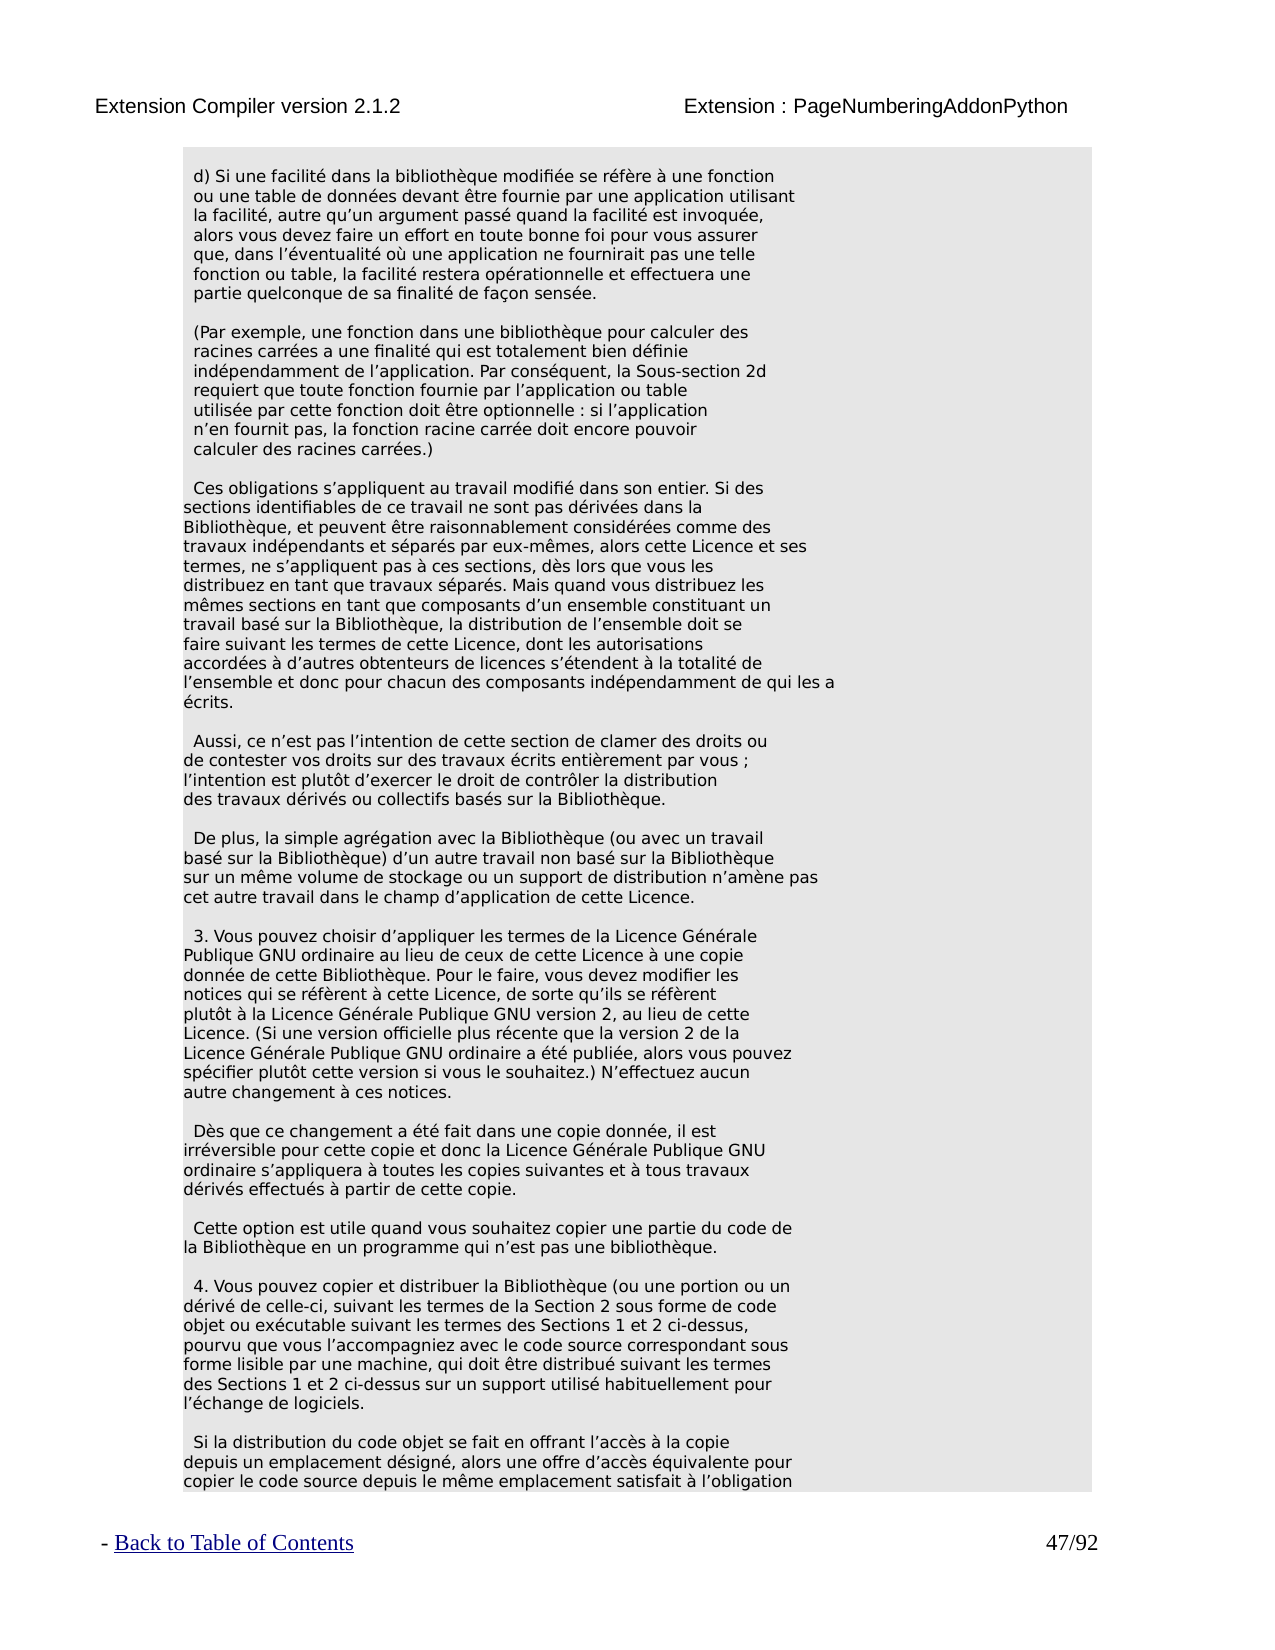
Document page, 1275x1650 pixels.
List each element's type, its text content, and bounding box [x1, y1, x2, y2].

text basé sur la Bibliothèque) d’un autre travail non basé sur la Bibliothèque [183, 849, 1092, 868]
text requiert que toute fonction fournie par l’application ou table [183, 381, 1092, 401]
text Ces obligations s’appliquent au travail modifié dans son entier. Si des [183, 479, 1092, 498]
text notices qui se réfèrent à cette Licence, de sorte qu’ils se réfèrent [183, 985, 1092, 1004]
text indépendamment de l’application. Par conséquent, la Sous-section 2d [183, 362, 1092, 381]
text 3. Vous pouvez choisir d’appliquer les termes de la Licence Générale [183, 927, 1092, 946]
text partie quelconque de sa finalité de façon sensée. [183, 284, 1092, 303]
text des travaux dérivés ou collectifs basés sur la Bibliothèque. [183, 790, 1092, 810]
text alors vous devez faire un effort en toute bonne foi pour vous assurer [183, 225, 1092, 245]
text ou une table de données devant être fournie par une application utilisant [183, 186, 1092, 206]
text objet ou exécutable suivant les termes des Sections 1 et 2 ci-dessus, [183, 1316, 1092, 1336]
text fonction ou table, la facilité restera opérationnelle et effectuera une [183, 264, 1092, 284]
text racines carrées a une finalité qui est totalement bien définie [183, 342, 1092, 362]
text plutôt à la Licence Générale Publique GNU version 2, au lieu de cette [183, 1004, 1092, 1024]
text 4. Vous pouvez copier et distribuer la Bibliothèque (ou une portion ou un [183, 1277, 1092, 1297]
text que, dans l’éventualité où une application ne fournirait pas une telle [183, 245, 1092, 264]
text irréversible pour cette copie et donc la Licence Générale Publique GNU [183, 1141, 1092, 1160]
text travaux indépendants et séparés par eux-mêmes, alors cette Licence et ses [183, 537, 1092, 557]
text termes, ne s’appliquent pas à ces sections, dès lors que vous les [183, 557, 1092, 576]
text sections identifiables de ce travail ne sont pas dérivées dans la [183, 498, 1092, 518]
text n’en fournit pas, la fonction racine carrée doit encore pouvoir [183, 420, 1092, 440]
text accordées à d’autres obtenteurs de licences s’étendent à la totalité de [183, 654, 1092, 673]
text Bibliothèque, et peuvent être raisonnablement considérées comme des [183, 518, 1092, 537]
text autre changement à ces notices. [183, 1082, 1092, 1102]
text de contester vos droits sur des travaux écrits entièrement par vous ; [183, 751, 1092, 771]
text forme lisible par une machine, qui doit être distribué suivant les termes [183, 1355, 1092, 1375]
text faire suivant les termes de cette Licence, dont les autorisations [183, 634, 1092, 654]
text donnée de cette Bibliothèque. Pour le faire, vous devez modifier les [183, 966, 1092, 985]
text Si la distribution du code objet se fait en offrant l’accès à la copie [183, 1433, 1092, 1453]
text Licence. (Si une version officielle plus récente que la version 2 de la [183, 1024, 1092, 1043]
text des Sections 1 et 2 ci-dessus sur un support utilisé habituellement pour [183, 1375, 1092, 1394]
text l’ensemble et donc pour chacun des composants indépendamment de qui les a [183, 673, 1092, 693]
text la Bibliothèque en un programme qui n’est pas une bibliothèque. [183, 1238, 1092, 1258]
text copier le code source depuis le même emplacement satisfait à l’obligation [183, 1472, 1092, 1492]
text Publique GNU ordinaire au lieu de ceux de cette Licence à une copie [183, 946, 1092, 966]
text écrits. [183, 693, 1092, 712]
text distribuez en tant que travaux séparés. Mais quand vous distribuez les [183, 576, 1092, 596]
text sur un même volume de stockage ou un support de distribution n’amène pas [183, 868, 1092, 888]
text dérivés effectués à partir de cette copie. [183, 1180, 1092, 1199]
text ordinaire s’appliquera à toutes les copies suivantes et à tous travaux [183, 1160, 1092, 1180]
text l’échange de logiciels. [183, 1394, 1092, 1414]
text spécifier plutôt cette version si vous le souhaitez.) N’effectuez aucun [183, 1063, 1092, 1082]
text Dès que ce changement a été fait dans une copie donnée, il est [183, 1121, 1092, 1141]
text cet autre travail dans le champ d’application de cette Licence. [183, 888, 1092, 907]
text pourvu que vous l’accompagniez avec le code source correspondant sous [183, 1336, 1092, 1355]
text calculer des racines carrées.) [183, 440, 1092, 459]
text travail basé sur la Bibliothèque, la distribution de l’ensemble doit se [183, 615, 1092, 634]
text dérivé de celle-ci, suivant les termes de la Section 2 sous forme de code [183, 1297, 1092, 1316]
text l’intention est plutôt d’exercer le droit de contrôler la distribution [183, 771, 1092, 790]
text Licence Générale Publique GNU ordinaire a été publiée, alors vous pouvez [183, 1043, 1092, 1063]
text d) Si une facilité dans la bibliothèque modifiée se réfère à une fonction [183, 167, 1092, 186]
text la facilité, autre qu’un argument passé quand la facilité est invoquée, [183, 206, 1092, 225]
text utilisée par cette fonction doit être optionnelle : si l’application [183, 401, 1092, 420]
text Aussi, ce n’est pas l’intention de cette section de clamer des droits ou [183, 732, 1092, 751]
text De plus, la simple agrégation avec la Bibliothèque (ou avec un travail [183, 829, 1092, 849]
text mêmes sections en tant que composants d’un ensemble constituant un [183, 596, 1092, 615]
text Cette option est utile quand vous souhaitez copier une partie du code de [183, 1219, 1092, 1238]
text (Par exemple, une fonction dans une bibliothèque pour calculer des [183, 323, 1092, 342]
text depuis un emplacement désigné, alors une offre d’accès équivalente pour [183, 1453, 1092, 1472]
